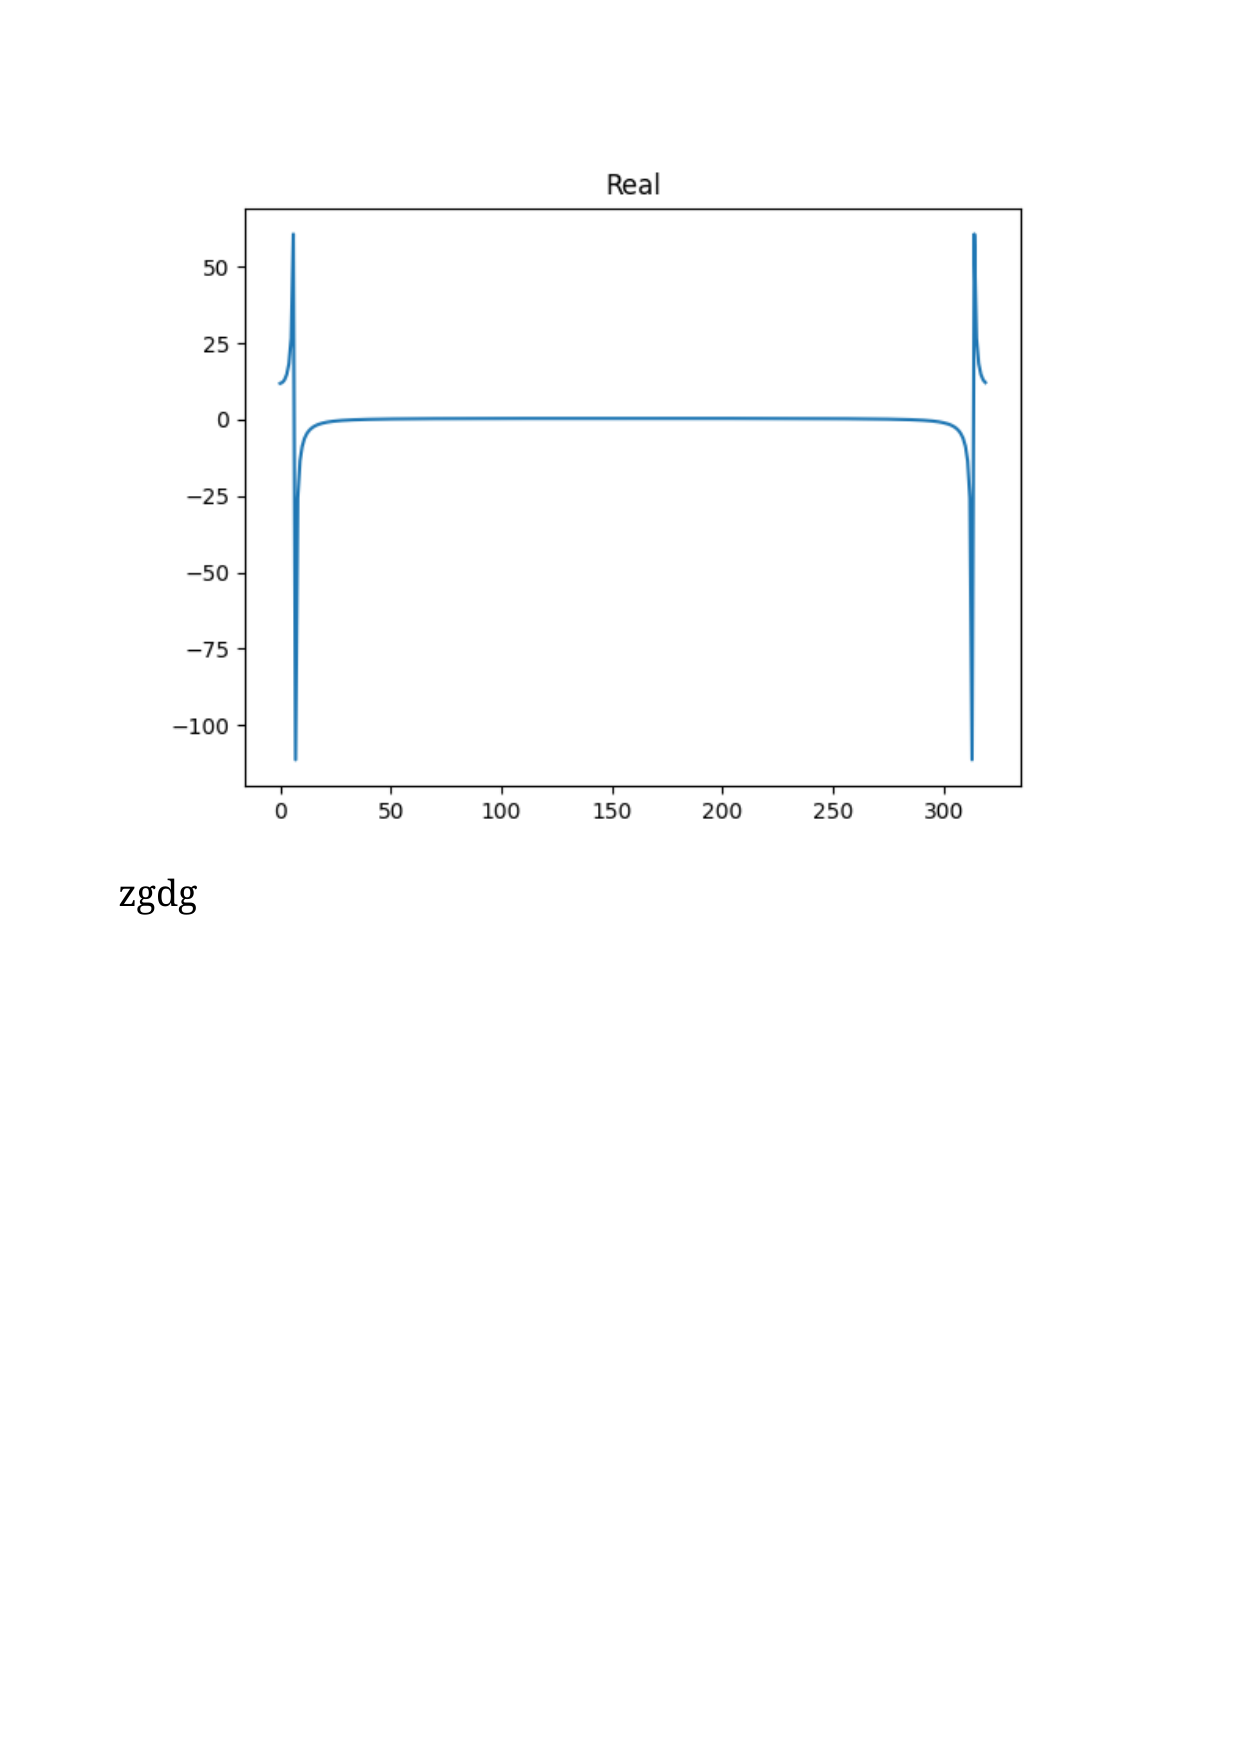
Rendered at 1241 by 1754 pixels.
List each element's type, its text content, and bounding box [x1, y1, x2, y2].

text zgdg [118, 118, 1122, 917]
picture [120, 118, 1121, 869]
